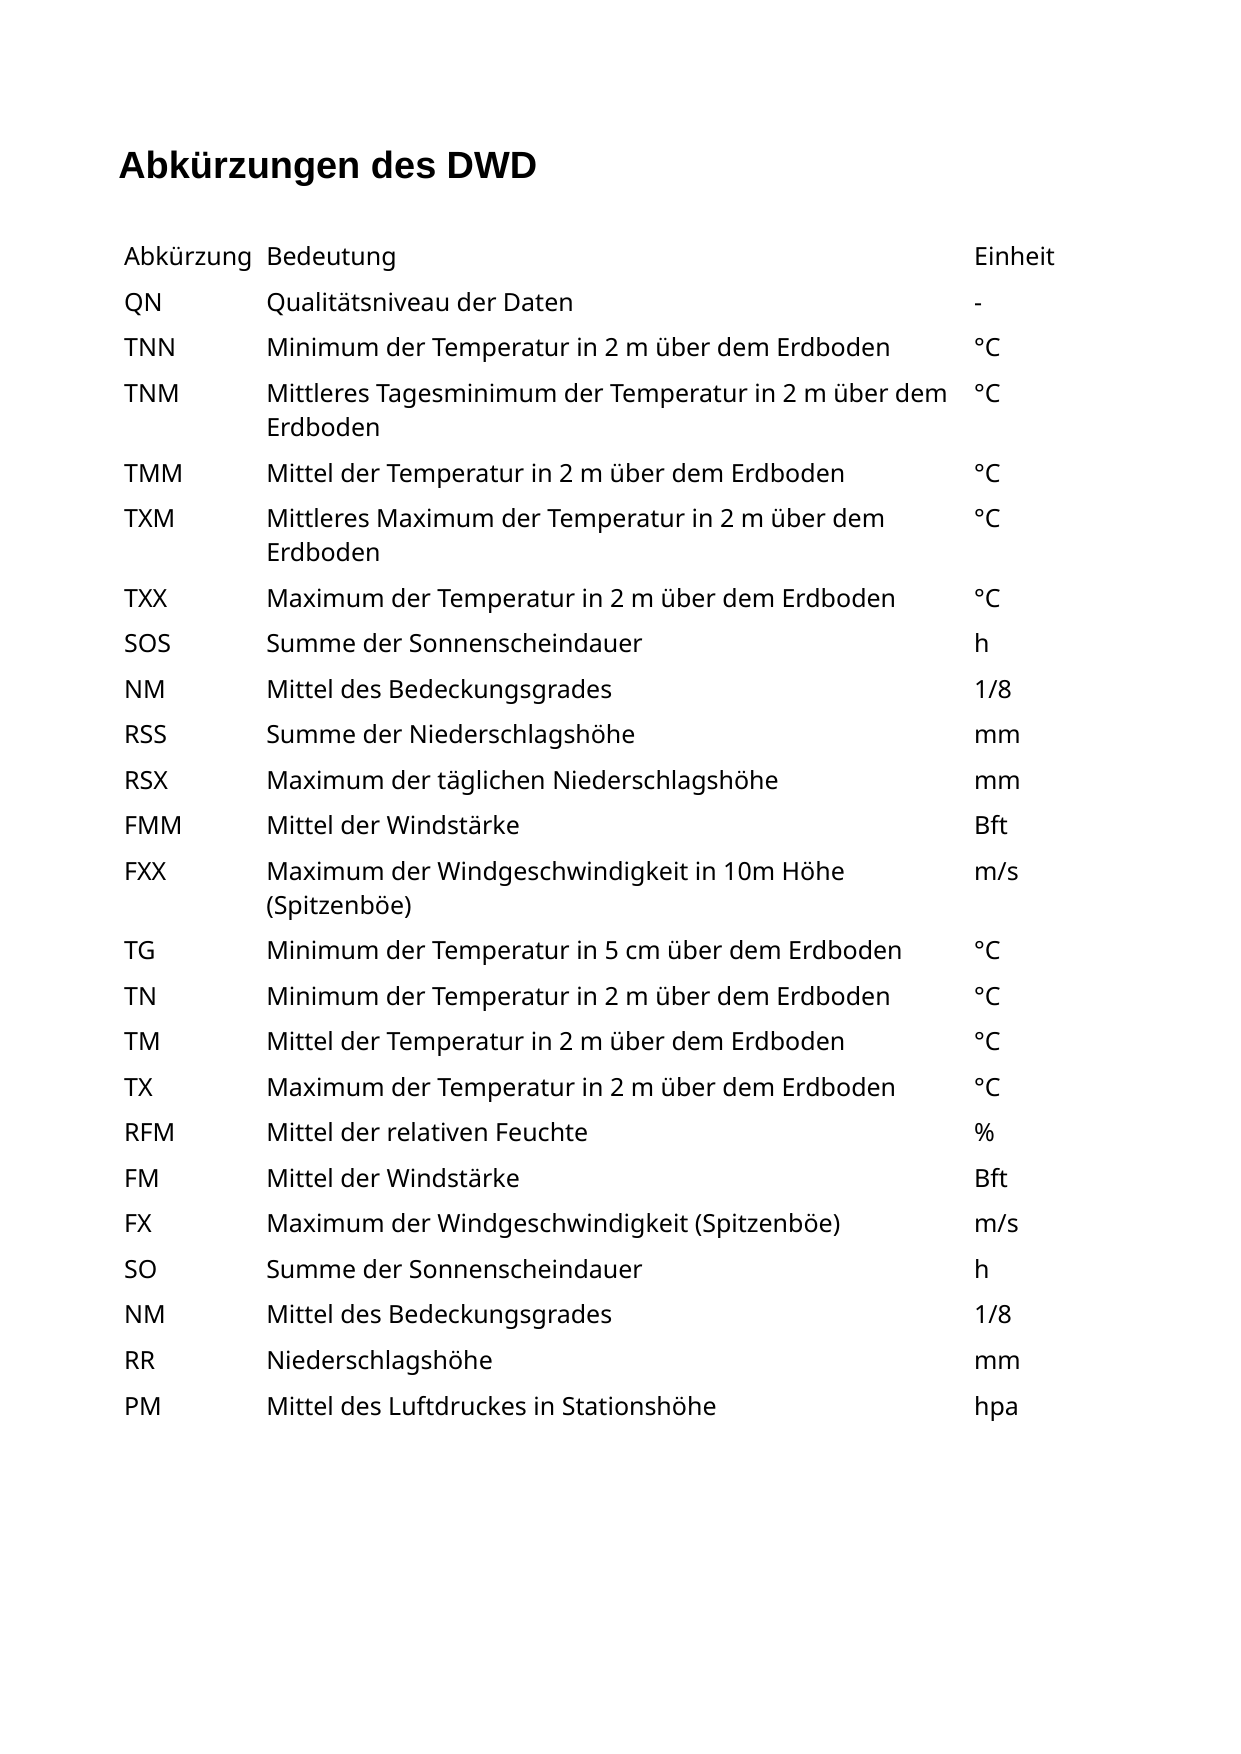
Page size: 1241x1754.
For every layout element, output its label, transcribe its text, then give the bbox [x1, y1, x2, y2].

table_cell SO [118, 1246, 260, 1291]
table_cell °C [968, 370, 1123, 449]
table_cell Mittleres Maximum der Temperatur in 2 m über dem Erdboden [260, 495, 968, 574]
table_cell m/s [968, 1200, 1123, 1246]
table_header Einheit [968, 233, 1123, 279]
table_cell PM [118, 1383, 260, 1428]
table_header Abkürzung [118, 233, 260, 279]
table_cell % [968, 1109, 1123, 1155]
table_cell [118, 1428, 260, 1473]
table_cell NM [118, 1291, 260, 1337]
table_cell Maximum der Windgeschwindigkeit in 10m Höhe (Spitzenböe) [260, 848, 968, 927]
table_cell TNM [118, 370, 260, 449]
table_cell NM [118, 666, 260, 711]
table_header Bedeutung [260, 233, 968, 279]
table_cell Bft [968, 802, 1123, 848]
table_cell Maximum der täglichen Niederschlagshöhe [260, 757, 968, 802]
table_cell TG [118, 927, 260, 973]
table_cell RSX [118, 757, 260, 802]
table_cell Mittel der relativen Feuchte [260, 1109, 968, 1155]
table_cell Mittel des Bedeckungsgrades [260, 666, 968, 711]
table_cell Mittel des Luftdruckes in Stationshöhe [260, 1383, 968, 1428]
table_cell Maximum der Windgeschwindigkeit (Spitzenböe) [260, 1200, 968, 1246]
table_cell TM [118, 1018, 260, 1064]
table_cell [968, 1474, 1123, 1519]
table_cell Mittleres Tagesminimum der Temperatur in 2 m über dem Erdboden [260, 370, 968, 449]
table_cell Minimum der Temperatur in 2 m über dem Erdboden [260, 324, 968, 370]
table_cell TN [118, 973, 260, 1018]
table_cell °C [968, 495, 1123, 574]
table_cell TNN [118, 324, 260, 370]
table_cell FXX [118, 848, 260, 927]
table_cell [968, 1519, 1123, 1564]
table_cell [260, 1428, 968, 1473]
table_cell - [968, 279, 1123, 324]
table_cell TXX [118, 575, 260, 620]
table_cell mm [968, 711, 1123, 757]
table_cell [968, 1428, 1123, 1473]
table_cell Summe der Sonnenscheindauer [260, 620, 968, 666]
table_cell Mittel der Windstärke [260, 1155, 968, 1200]
table_cell °C [968, 1018, 1123, 1064]
table_cell RR [118, 1337, 260, 1382]
table_cell °C [968, 1064, 1123, 1109]
table_cell QN [118, 279, 260, 324]
table_cell Mittel des Bedeckungsgrades [260, 1291, 968, 1337]
table_cell Minimum der Temperatur in 5 cm über dem Erdboden [260, 927, 968, 973]
table_cell [260, 1474, 968, 1519]
table_cell °C [968, 324, 1123, 370]
table_cell Mittel der Windstärke [260, 802, 968, 848]
table_cell Summe der Niederschlagshöhe [260, 711, 968, 757]
table_cell Maximum der Temperatur in 2 m über dem Erdboden [260, 1064, 968, 1109]
table_cell mm [968, 1337, 1123, 1382]
table_cell °C [968, 450, 1123, 495]
table_cell hpa [968, 1383, 1123, 1428]
table_cell 1/8 [968, 1291, 1123, 1337]
table_cell Bft [968, 1155, 1123, 1200]
table_cell FM [118, 1155, 260, 1200]
table_cell [118, 1519, 260, 1564]
table_cell Qualitätsniveau der Daten [260, 279, 968, 324]
table_cell Niederschlagshöhe [260, 1337, 968, 1382]
table_cell TXM [118, 495, 260, 574]
table_cell Summe der Sonnenscheindauer [260, 1246, 968, 1291]
table_cell TX [118, 1064, 260, 1109]
subtitle Abkürzungen des DWD [118, 143, 1122, 187]
table_cell m/s [968, 848, 1123, 927]
table_cell FMM [118, 802, 260, 848]
table_cell RSS [118, 711, 260, 757]
table_cell h [968, 1246, 1123, 1291]
table_cell FX [118, 1200, 260, 1246]
table_cell Mittel der Temperatur in 2 m über dem Erdboden [260, 450, 968, 495]
table_cell °C [968, 575, 1123, 620]
table_cell °C [968, 973, 1123, 1018]
table_cell Maximum der Temperatur in 2 m über dem Erdboden [260, 575, 968, 620]
table_cell Mittel der Temperatur in 2 m über dem Erdboden [260, 1018, 968, 1064]
table_cell SOS [118, 620, 260, 666]
table_cell °C [968, 927, 1123, 973]
table_cell Minimum der Temperatur in 2 m über dem Erdboden [260, 973, 968, 1018]
table_cell [260, 1519, 968, 1564]
table_cell [118, 1474, 260, 1519]
table_cell mm [968, 757, 1123, 802]
table_cell TMM [118, 450, 260, 495]
table_cell 1/8 [968, 666, 1123, 711]
table_cell RFM [118, 1109, 260, 1155]
table_cell h [968, 620, 1123, 666]
